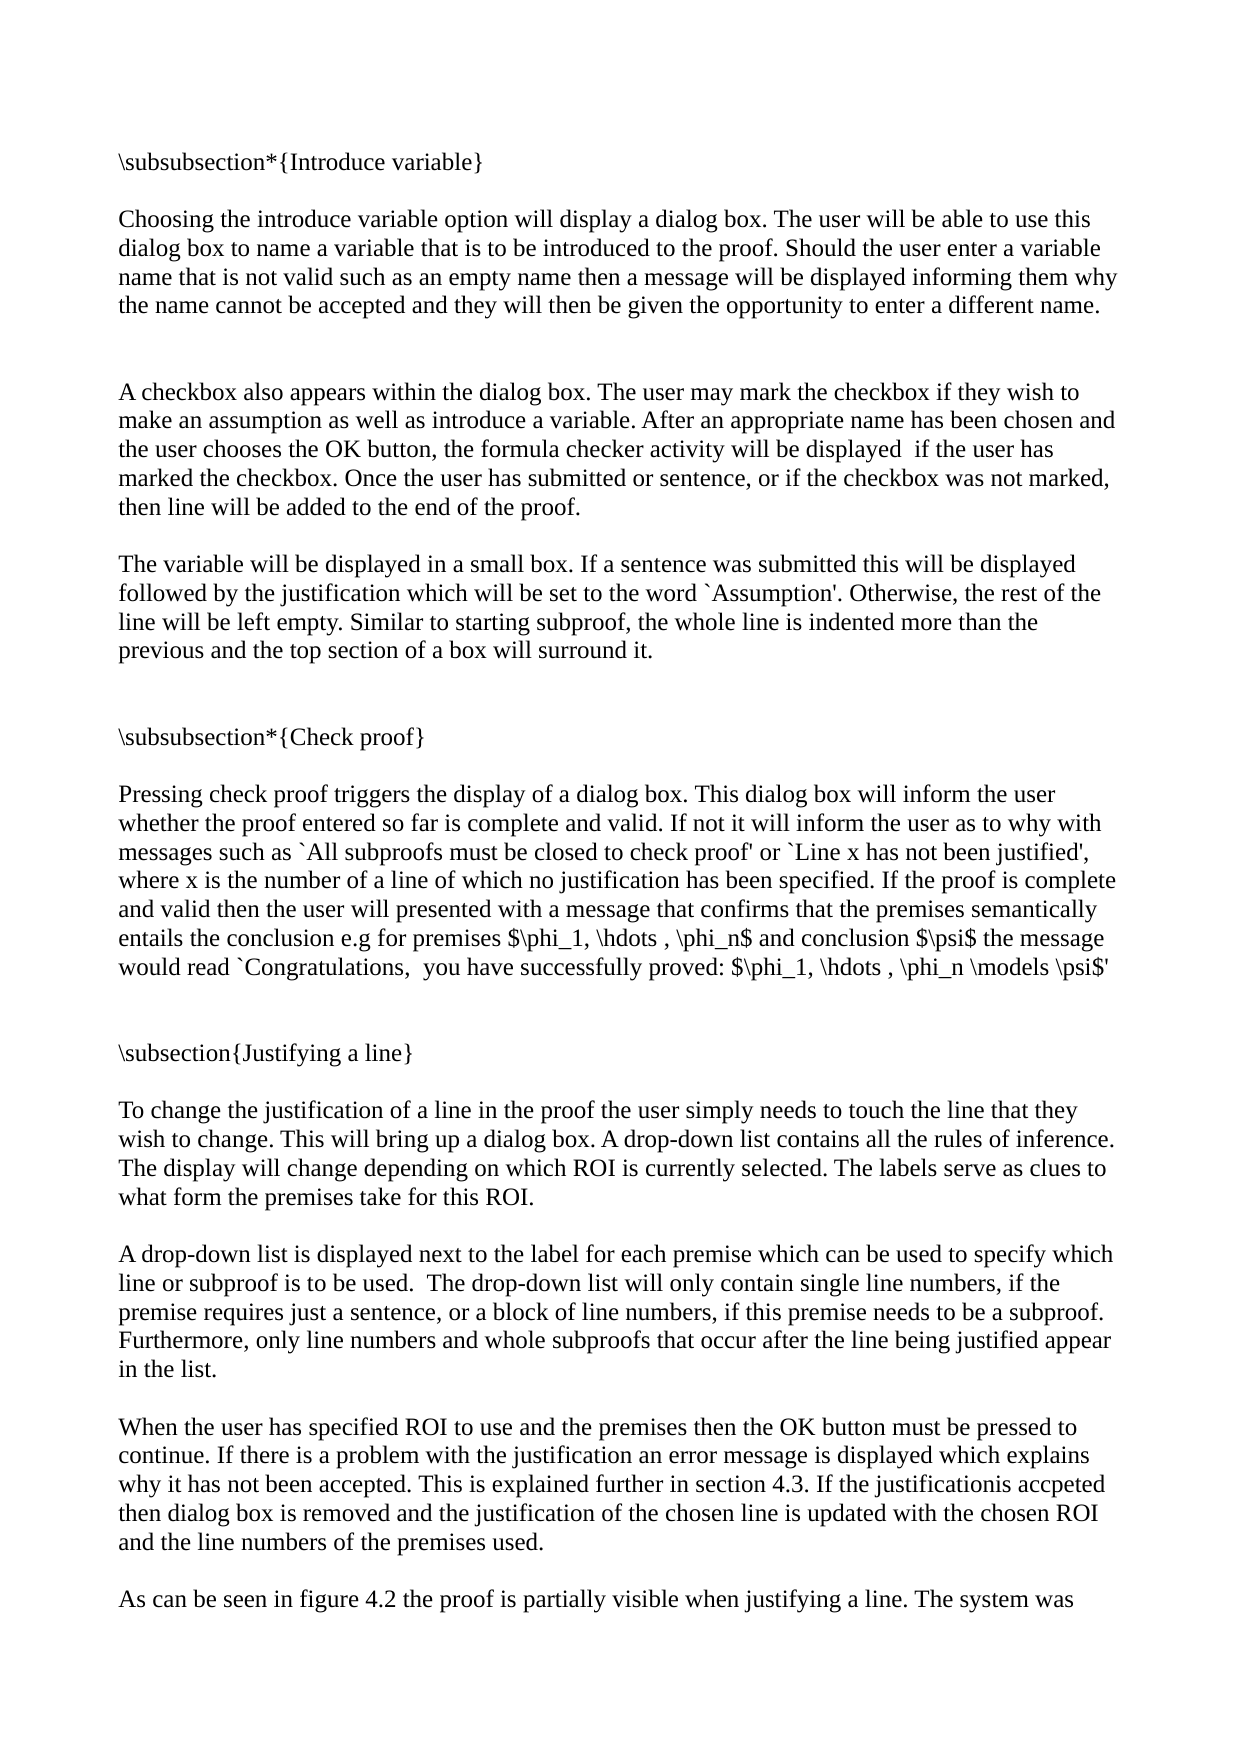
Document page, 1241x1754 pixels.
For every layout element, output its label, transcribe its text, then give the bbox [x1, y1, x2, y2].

text Choosing the introduce variable option will display a dialog box. The user will be able to use this dialog box to name a variable that is to be introduced to the proof. Should the user enter a variable name that is not valid such as an empty name then a message will be displayed informing them why the name cannot be accepted and they will then be given the opportunity to enter a different name. [118, 204, 1122, 319]
text The variable will be displayed in a small box. If a sentence was submitted this will be displayed followed by the justification which will be set to the word `Assumption'. Otherwise, the rest of the line will be left empty. Similar to starting subproof, the whole line is indented more than the previous and the top section of a box will surround it. [118, 549, 1122, 664]
text \subsubsection*{Introduce variable} [118, 147, 1122, 176]
text When the user has specified ROI to use and the premises then the OK button must be pressed to continue. If there is a problem with the justification an error message is displayed which explains why it has not been accepted. This is explained further in section 4.3. If the justificationis accpeted then dialog box is removed and the justification of the chosen line is updated with the chosen ROI and the line numbers of the premises used. [118, 1412, 1122, 1556]
text \subsection{Justifying a line} [118, 1038, 1122, 1067]
text A checkbox also appears within the dialog box. The user may mark the checkbox if they wish to make an assumption as well as introduce a variable. After an appropriate name has been chosen and the user chooses the OK button, the formula checker activity will be displayed if the user has marked the checkbox. Once the user has submitted or sentence, or if the checkbox was not marked, then line will be added to the end of the proof. [118, 377, 1122, 521]
text Pressing check proof triggers the display of a dialog box. This dialog box will inform the user whether the proof entered so far is complete and valid. If not it will inform the user as to why with messages such as `All subproofs must be closed to check proof' or `Line x has not been justified', where x is the number of a line of which no justification has been specified. If the proof is complete and valid then the user will presented with a message that confirms that the premises semantically entails the conclusion e.g for premises $\phi_1, \hdots , \phi_n$ and conclusion $\psi$ the message would read `Congratulations, you have successfully proved: $\phi_1, \hdots , \phi_n \models \psi$' [118, 779, 1122, 981]
text As can be seen in figure 4.2 the proof is partially visible when justifying a line. The system was [118, 1584, 1122, 1613]
text \subsubsection*{Check proof} [118, 722, 1122, 751]
text A drop-down list is displayed next to the label for each premise which can be used to specify which line or subproof is to be used. The drop-down list will only contain single line numbers, if the premise requires just a sentence, or a block of line numbers, if this premise needs to be a subproof. Furthermore, only line numbers and whole subproofs that occur after the line being justified appear in the list. [118, 1239, 1122, 1383]
text To change the justification of a line in the proof the user simply needs to touch the line that they wish to change. This will bring up a dialog box. A drop-down list contains all the rules of inference. The display will change depending on which ROI is currently selected. The labels serve as clues to what form the premises take for this ROI. [118, 1096, 1122, 1211]
